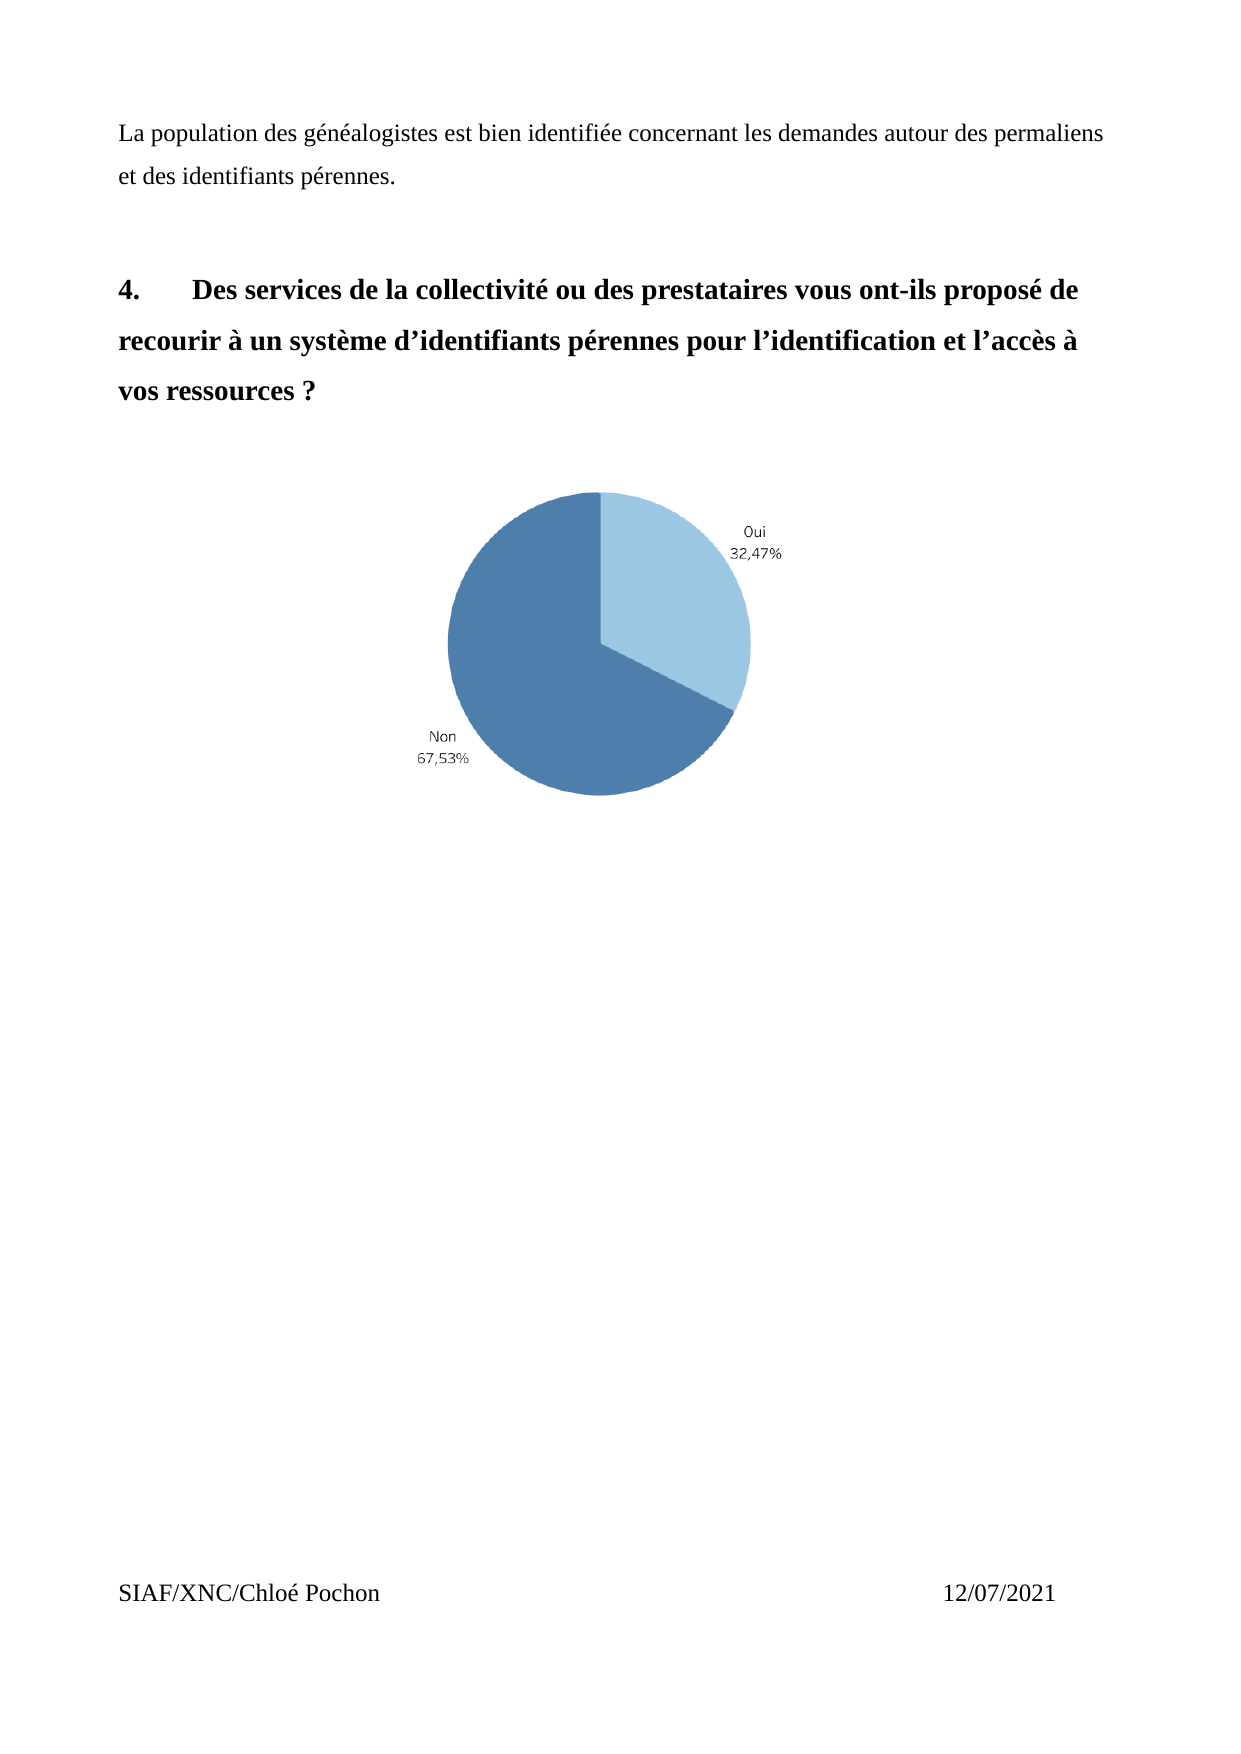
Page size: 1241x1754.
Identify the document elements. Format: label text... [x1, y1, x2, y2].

picture [444, 476, 747, 820]
text La population des généalogistes est bien identifiée concernant les demandes autour des permaliens et des identifiants pérennes. [118, 118, 1122, 190]
subtitle 4. Des services de la collectivité ou des prestataires vous ont-ils proposé de recourir à un système d’identifiants pérennes pour l’identification et l’accès à vos ressources ? [118, 272, 1122, 407]
